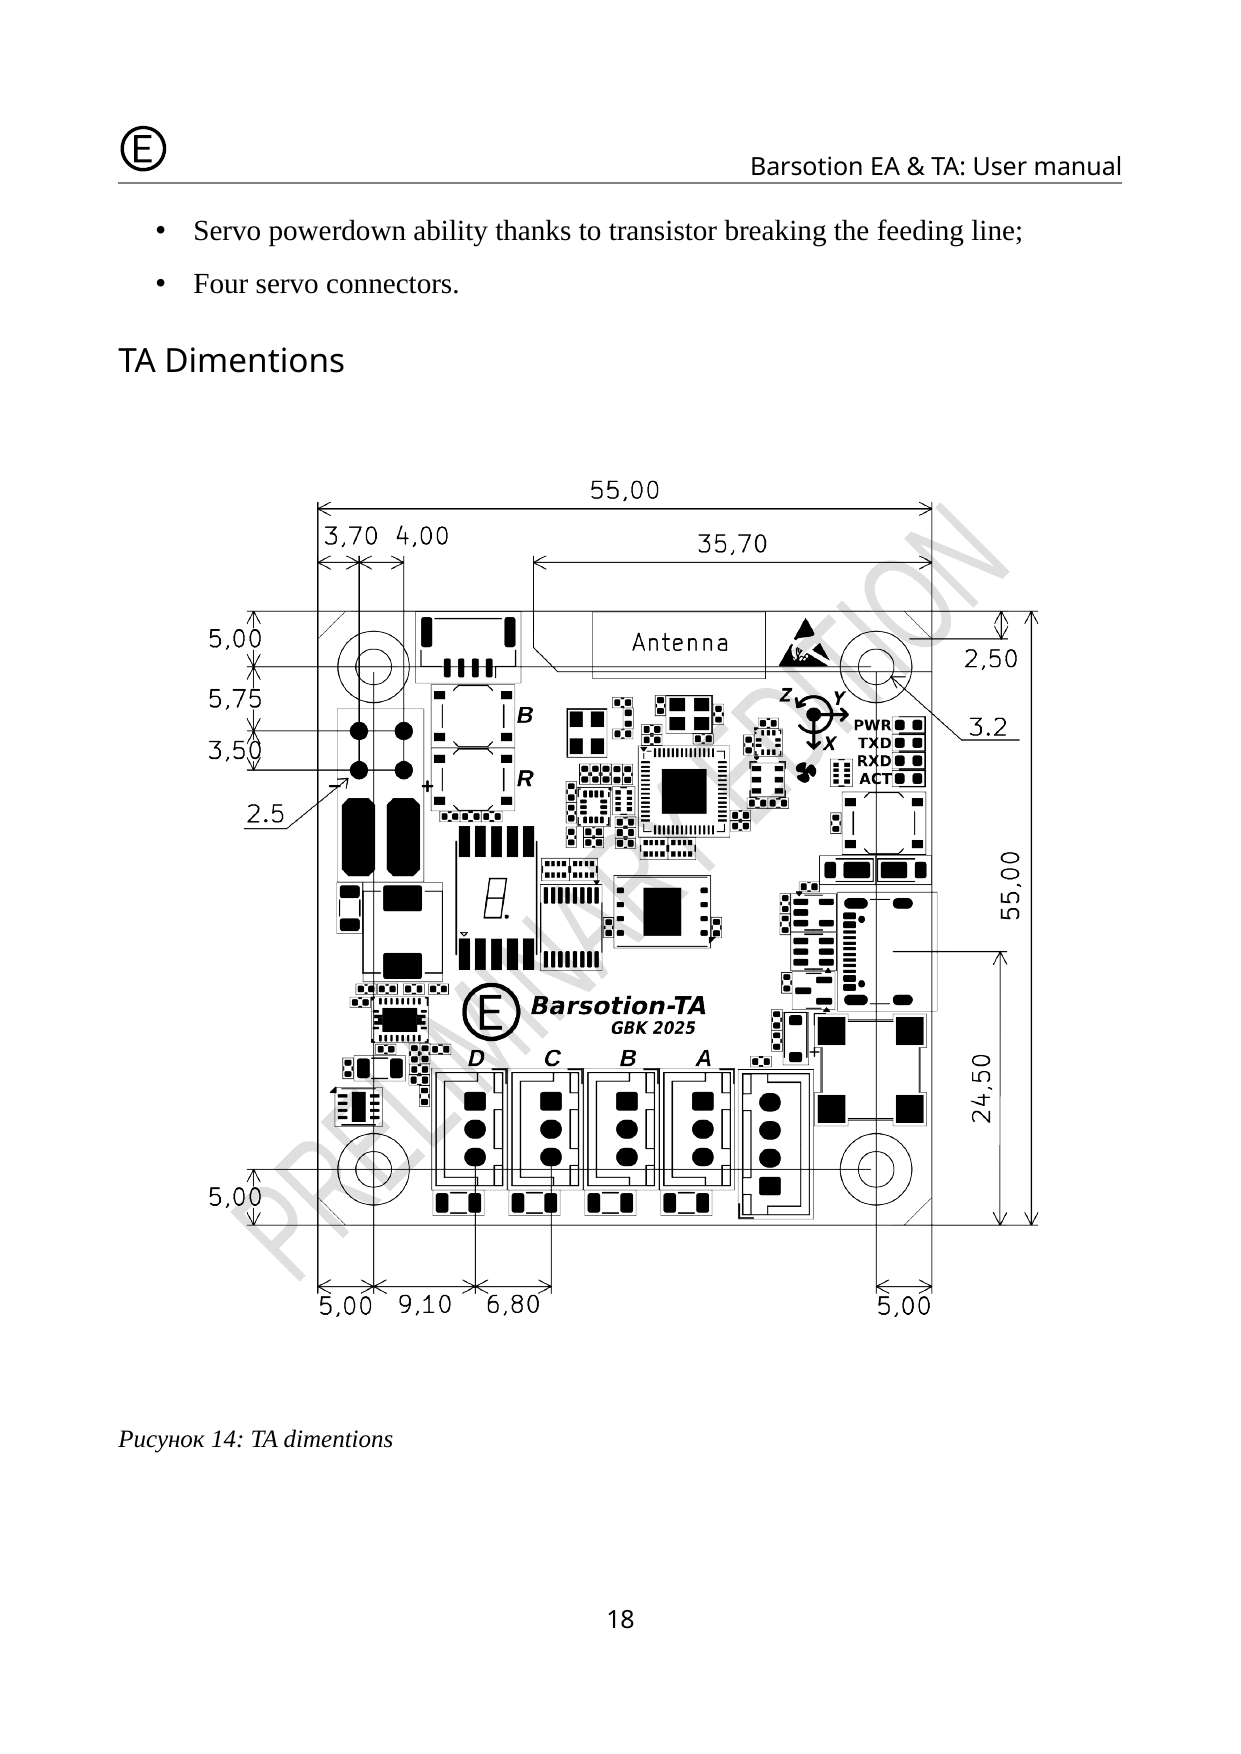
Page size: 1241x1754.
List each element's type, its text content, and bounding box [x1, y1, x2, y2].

subtitle TA Dimentions [118, 337, 1122, 382]
list Servo powerdown ability thanks to transistor breaking the feeding line; [156, 213, 1122, 246]
text Рисунок 14: TA dimentions [118, 407, 1124, 1453]
list Four servo connectors. [156, 266, 1122, 299]
picture [119, 407, 1124, 1412]
